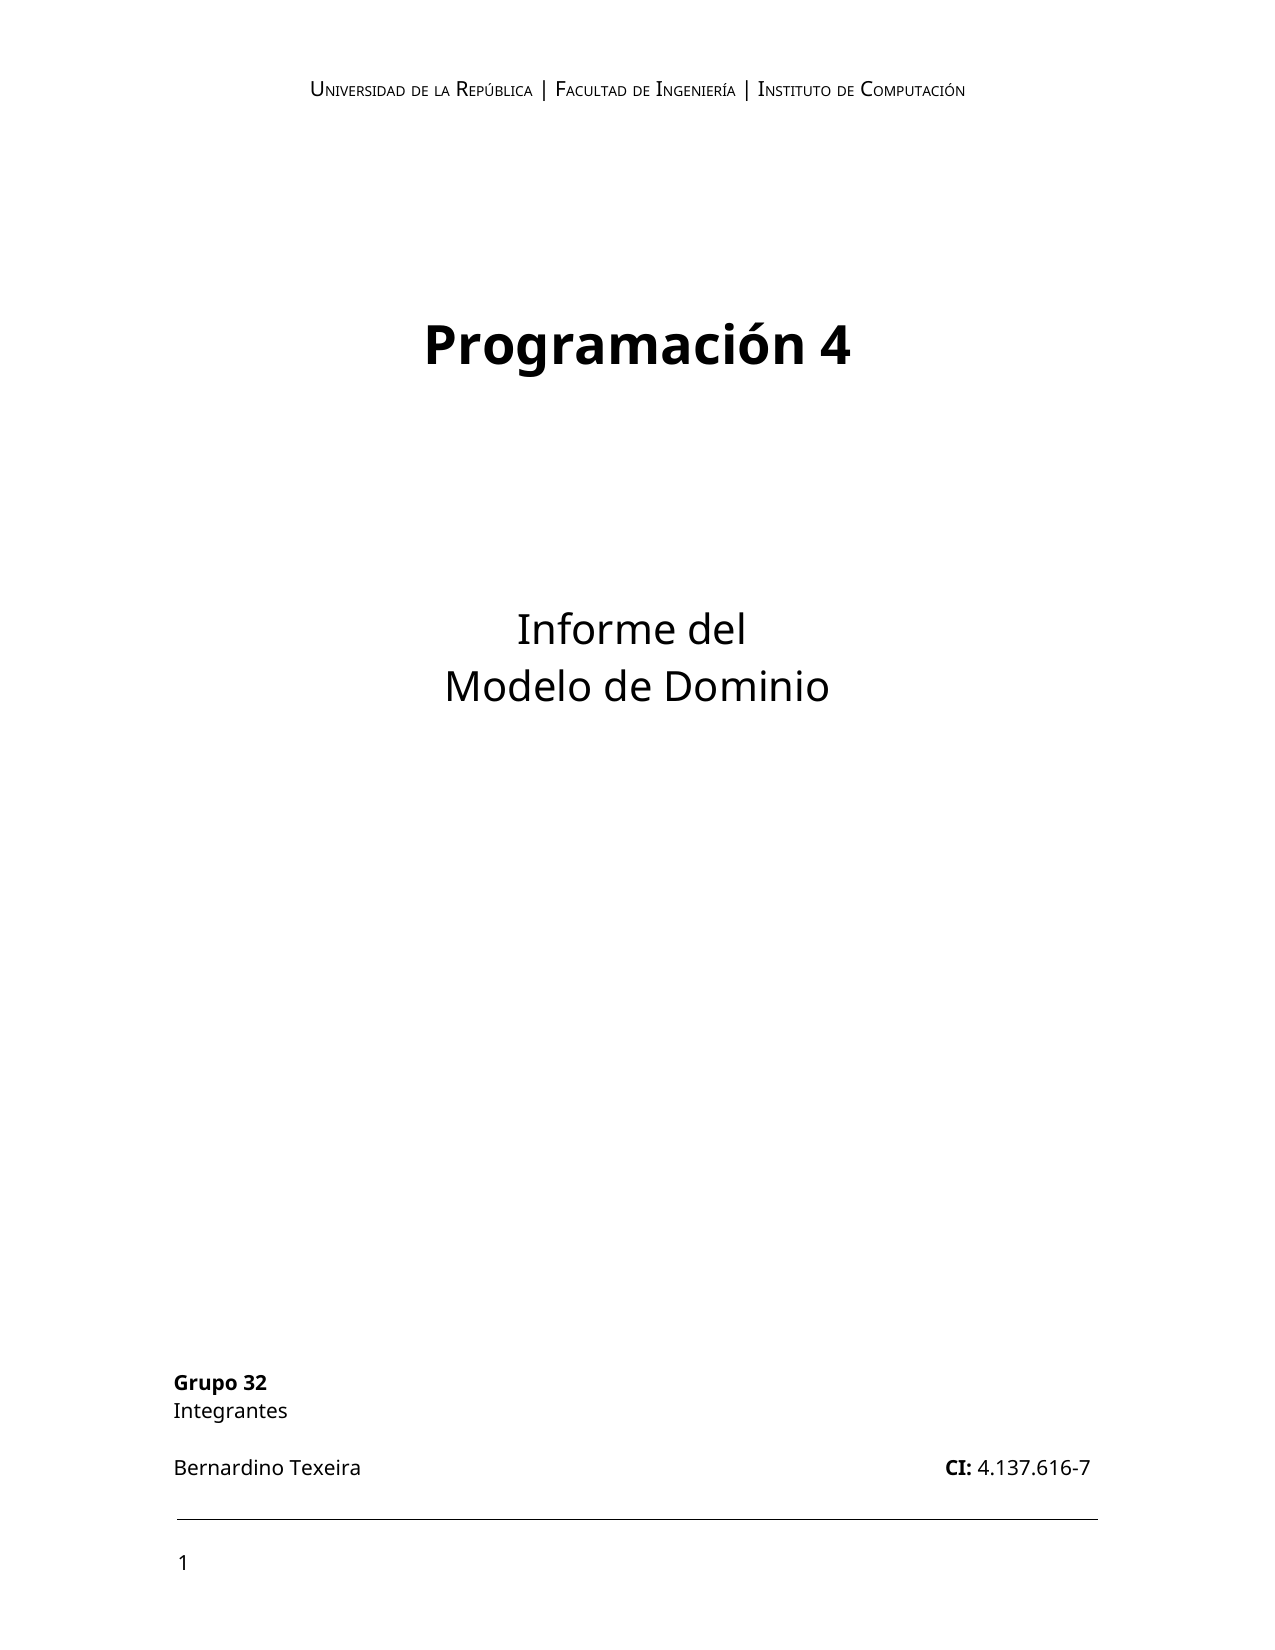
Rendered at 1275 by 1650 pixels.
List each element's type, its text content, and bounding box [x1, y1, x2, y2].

table_header Grupo 32 [166, 1368, 1098, 1396]
table_cell Bernardino Texeira [166, 1453, 891, 1481]
text Programación 4 [177, 307, 1098, 381]
table_cell Integrantes [166, 1396, 1098, 1424]
text Informe del [177, 600, 1098, 657]
text Modelo de Dominio [177, 657, 1098, 714]
table_cell [891, 1425, 1098, 1453]
table_cell [166, 1425, 891, 1453]
table_cell CI: 4.137.616-7 [891, 1453, 1098, 1481]
